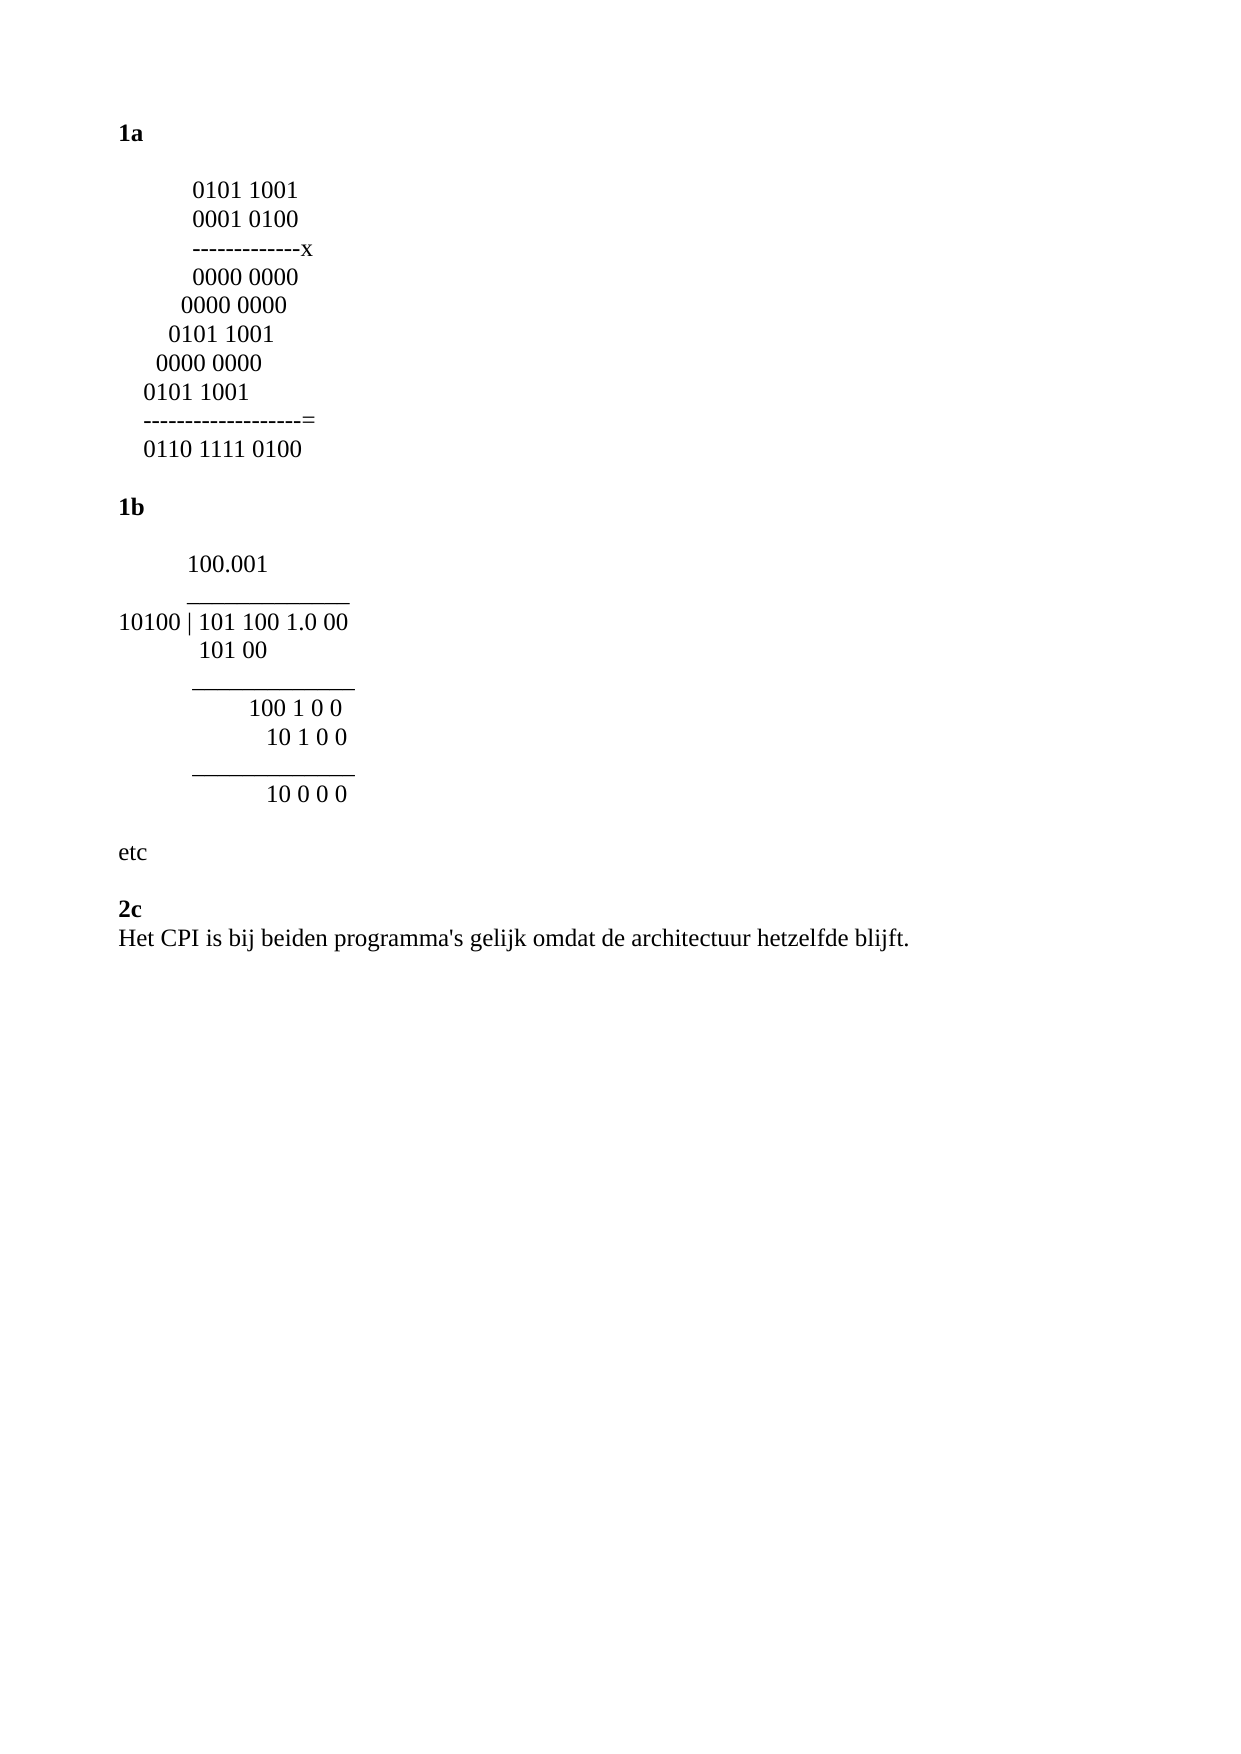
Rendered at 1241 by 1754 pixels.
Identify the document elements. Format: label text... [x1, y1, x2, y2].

text 0000 0000 [118, 262, 1122, 291]
text -------------x [118, 233, 1122, 262]
text 10 1 0 0 [118, 722, 1122, 751]
text 2c [118, 894, 1122, 923]
text 0110 1111 0100 [118, 434, 1122, 463]
text 1b [118, 492, 1122, 521]
text 0000 0000 [118, 291, 1122, 319]
text 10 0 0 0 [118, 779, 1122, 808]
text 0001 0100 [118, 204, 1122, 233]
text 101 00 [118, 636, 1122, 664]
text -------------------= [118, 406, 1122, 434]
text Het CPI is bij beiden programma's gelijk omdat de architectuur hetzelfde blijft. [118, 923, 1122, 952]
text 1a [118, 118, 1122, 147]
text 0101 1001 [118, 176, 1122, 204]
text 0000 0000 [118, 348, 1122, 377]
text 10100 | 101 100 1.0 00 [118, 607, 1122, 636]
text 100 1 0 0 [118, 693, 1122, 722]
text _____________ [118, 664, 1122, 693]
text _____________ [118, 751, 1122, 779]
text 100.001 [118, 549, 1122, 578]
text 0101 1001 [118, 319, 1122, 348]
text etc [118, 837, 1122, 866]
text 0101 1001 [118, 377, 1122, 406]
text _____________ [118, 578, 1122, 607]
